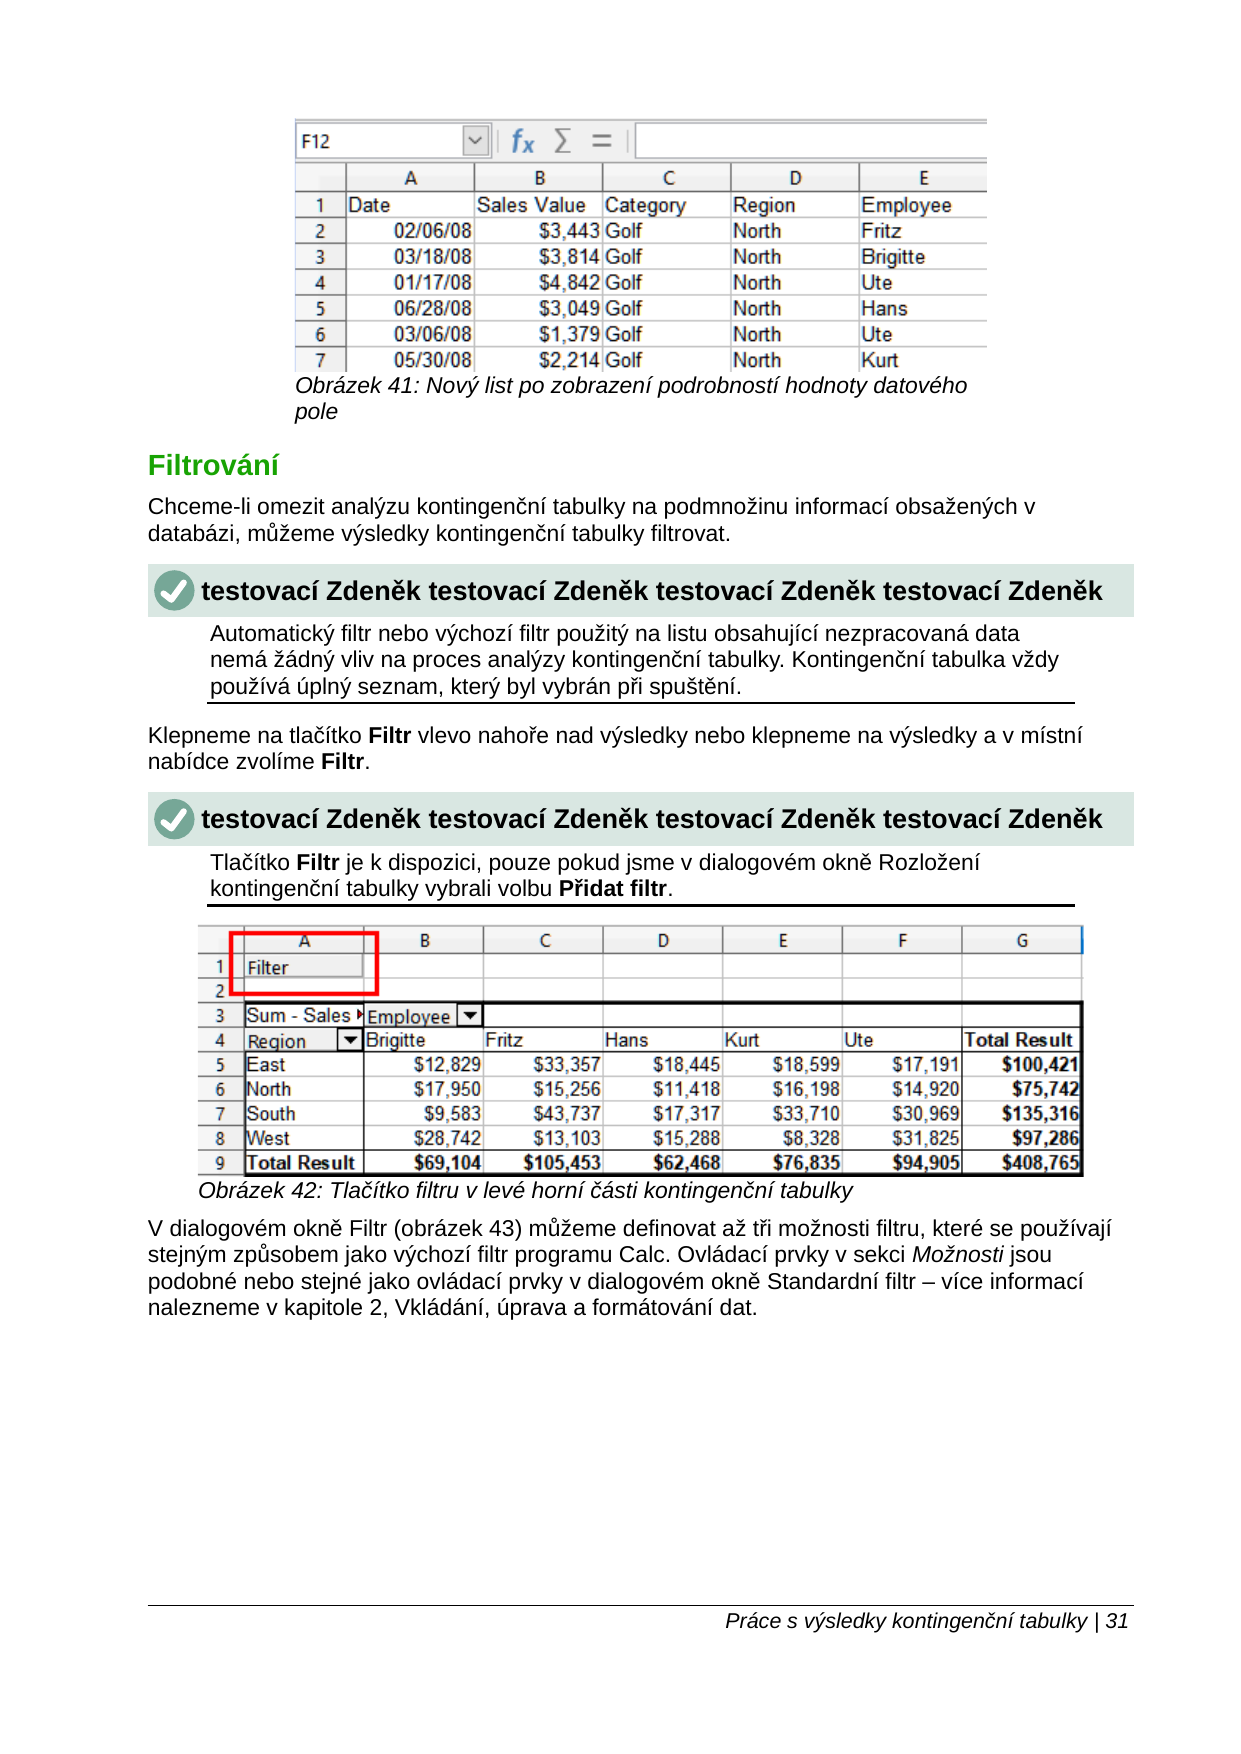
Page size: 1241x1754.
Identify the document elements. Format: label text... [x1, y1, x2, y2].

text Obrázek 42: Tlačítko filtru v levé horní části kontingenční tabulky [198, 1177, 1084, 1203]
subtitle testovací Zdeněk testovací Zdeněk testovací Zdeněk testovací Zdeněk [148, 564, 1134, 617]
text Automatický filtr nebo výchozí filtr použitý na listu obsahující nezpracovaná data nemá žádný vliv na proces analýzy kontingenční tabulky. Kontingenční tabulka vždy používá úplný seznam, který byl vybrán při spuštění. [207, 617, 1075, 702]
text Tlačítko Filtr je k dispozici, pouze pokud jsme v dialogovém okně Rozložení kontingenční tabulky vybrali volbu Přidat filtr. [207, 846, 1075, 904]
text Obrázek 41: Nový list po zobrazení podrobností hodnoty datového pole [295, 372, 987, 424]
text V dialogovém okně Filtr (obrázek 43) můžeme definovat až tři možnosti filtru, které se používají stejným způsobem jako výchozí filtr programu Calc. Ovládací prvky v sekci Možnosti jsou podobné nebo stejné jako ovládací prvky v dialogovém okně Standardní filtr – více informací nalezneme v kapitole 2, Vkládání, úprava a formátování dat. [148, 1215, 1134, 1320]
picture [294, 118, 987, 372]
text Chceme-li omezit analýzu kontingenční tabulky na podmnožinu informací obsažených v databázi, můžeme výsledky kontingenční tabulky filtrovat. [148, 493, 1134, 546]
subtitle testovací Zdeněk testovací Zdeněk testovací Zdeněk testovací Zdeněk [148, 792, 1134, 846]
subtitle Filtrování [148, 448, 1134, 481]
picture [197, 924, 1084, 1177]
text Klepneme na tlačítko Filtr vlevo nahoře nad výsledky nebo klepneme na výsledky a v místní nabídce zvolíme Filtr. [148, 722, 1134, 775]
